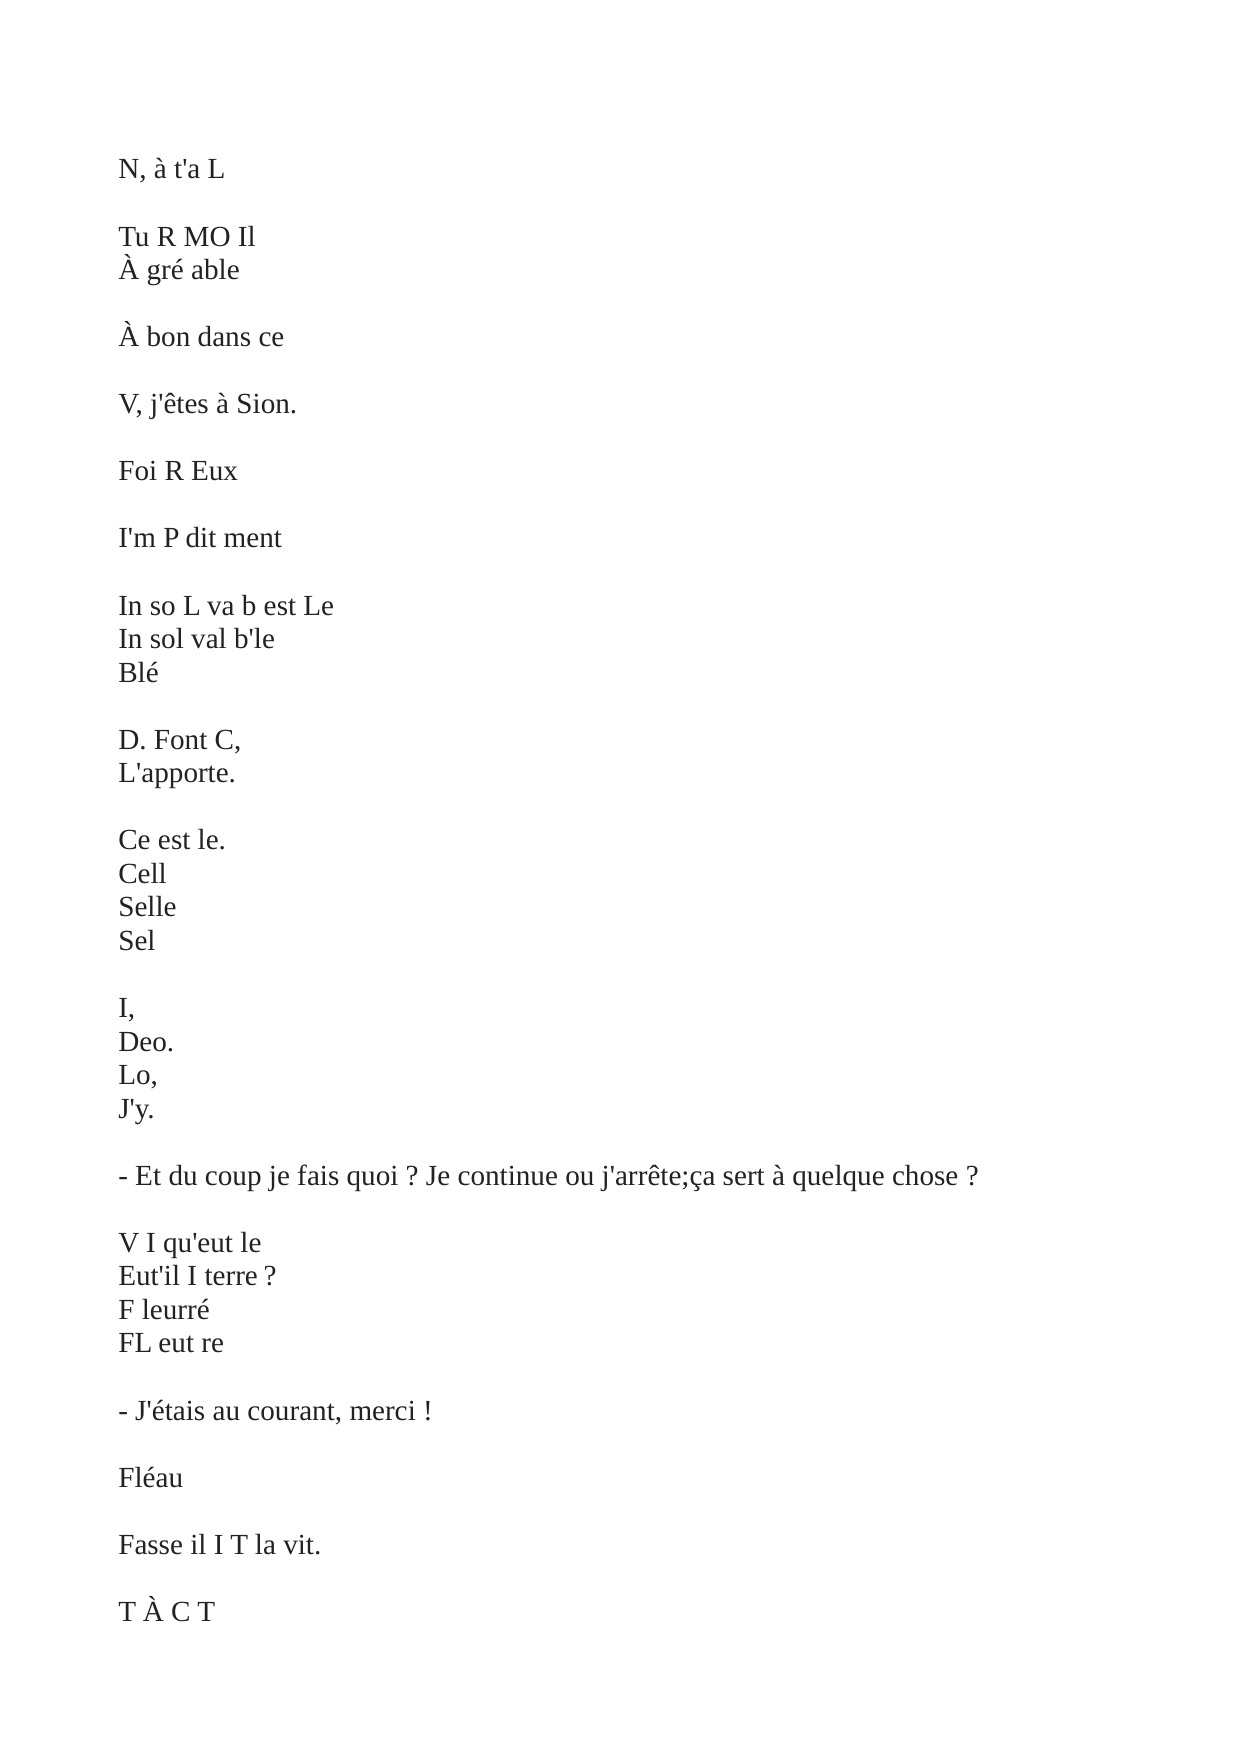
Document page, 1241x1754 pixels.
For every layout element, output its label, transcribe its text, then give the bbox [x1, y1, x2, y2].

text À bon dans ce [118, 319, 1122, 353]
text - J'étais au courant, merci ! [118, 1393, 1122, 1426]
text Deo. [118, 1024, 1122, 1057]
text FL eut re [118, 1326, 1122, 1359]
text Ce est le. [118, 822, 1122, 856]
text Lo, [118, 1057, 1122, 1091]
text F leurré [118, 1292, 1122, 1326]
text Cell [118, 856, 1122, 889]
text Tu R MO Il [118, 219, 1122, 252]
text D. Font C, [118, 722, 1122, 755]
text V, j'êtes à Sion. [118, 386, 1122, 420]
text - Et du coup je fais quoi ? Je continue ou j'arrête;ça sert à quelque chose ? [118, 1158, 1122, 1191]
text Sel [118, 923, 1122, 957]
text In sol val b'le [118, 621, 1122, 655]
text T À C T [118, 1594, 1122, 1627]
text V I qu'eut le [118, 1225, 1122, 1258]
text I, [118, 990, 1122, 1024]
text L'apporte. [118, 755, 1122, 789]
text Blé [118, 655, 1122, 688]
text Foi R Eux [118, 453, 1122, 487]
text I'm P dit ment [118, 521, 1122, 554]
text N, à t'a L [118, 152, 1122, 185]
text Eut'il I terre ? [118, 1258, 1122, 1292]
text Selle [118, 889, 1122, 923]
text À gré able [118, 252, 1122, 286]
text Fasse il I T la vit. [118, 1527, 1122, 1560]
text In so L va b est Le [118, 588, 1122, 621]
text Fléau [118, 1460, 1122, 1493]
text J'y. [118, 1091, 1122, 1124]
